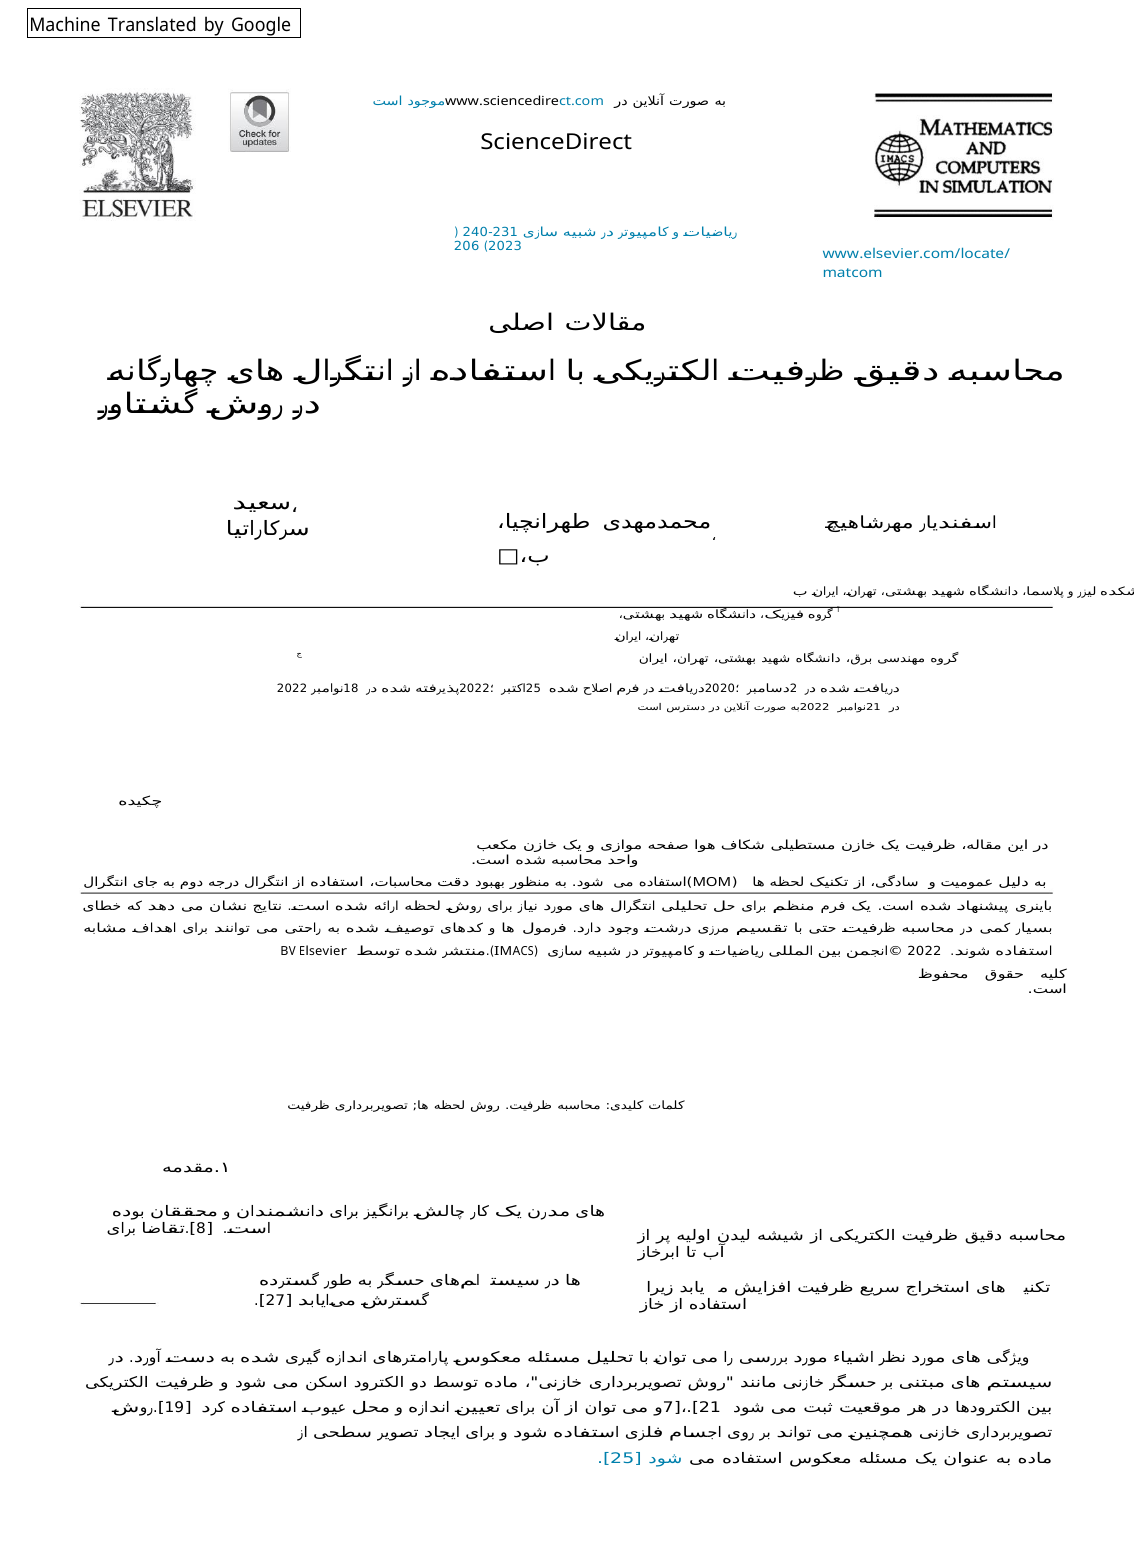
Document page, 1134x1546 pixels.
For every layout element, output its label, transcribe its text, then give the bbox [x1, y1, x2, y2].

text رﯾﺎﺿﯿﺎت و ﮐﺎﻣﭙﯿﻮﺗﺮ در ﺷﺒﯿﻪ ﺳﺎزی 231-240 (2023) 206 [454, 224, 754, 253]
text ﭘﮋوﻫﺸﮑﺪه ﻟﯿﺰر و ﭘﻼﺳﻤﺎ، داﻧﺸﮕﺎه ﺷﻬﯿﺪ ﺑﻬﺸﺘﯽ، ﺗﻬﺮان، اﯾﺮان ب آ ﮔﺮوه ﻓﯿﺰﯾﮏ، داﻧﺸﮕﺎه ﺷﻬﯿﺪ ﺑﻬﺸﺘﯽ، ﺗﻬﺮان، اﯾﺮان [615, 584, 1133, 643]
text ﻣﺎده ﺑﻪ ﻋﻨﻮان ﯾﮏ ﻣﺴﺌﻠﻪ ﻣﻌﮑﻮس اﺳﺘﻔﺎده ﻣﯽ ﺷﻮد [25]. [17, 1450, 1052, 1467]
text در اﯾﻦ ﻣﻘﺎﻟﻪ، ﻇﺮﻓﯿﺖ ﯾﮏ ﺧﺎزن ﻣﺴﺘﻄﯿﻠﯽ ﺷﮑﺎف ﻫﻮا ﺻﻔﺤﻪ ﻣﻮازی و ﯾﮏ ﺧﺎزن ﻣﮑﻌﺐ واﺣﺪ ﻣﺤﺎﺳﺒﻪ ﺷﺪه اﺳﺖ. [471, 838, 1067, 867]
text ﮔﺮوه ﻣﻬﻨﺪﺳﯽ ﺑﺮق، داﻧﺸﮕﺎه ﺷﻬﯿﺪ ﺑﻬﺸﺘﯽ، ﺗﻬﺮان، اﯾﺮان ج [297, 652, 1067, 665]
text ﻫﺎی ﻣﺪرن ﯾﮏ ﮐﺎر ﭼﺎﻟﺶ ﺑﺮاﻧﮕﯿﺰ ﺑﺮای داﻧﺸﻤﻨﺪان و ﻣﺤﻘﻘﺎن ﺑﻮده اﺳﺖ. [8].ﺗﻘﺎﺿﺎ ﺑﺮای [107, 1203, 627, 1237]
picture [79, 88, 1054, 1307]
subtitle ﺑﻪ دﻟﯿﻞ ﻋﻤﻮﻣﯿﺖ و ﺳﺎدﮔﯽ، از ﺗﮑﻨﯿﮏ ﻟﺤﻈﻪ ﻫﺎ (MOM)اﺳﺘﻔﺎده ﻣﯽ ﺷﻮد. ﺑﻪ ﻣﻨﻈﻮر ﺑﻬﺒﻮد دﻗﺖ ﻣﺤﺎﺳﺒﺎت، اﺳﺘﻔﺎده از اﻧﺘﮕﺮال درﺟﻪ دوم ﺑﻪ ﺟﺎی اﻧﺘﮕﺮال ﺑﺎﯾﻨﺮی ﭘﯿﺸﻨﻬﺎد ﺷﺪه اﺳﺖ. ﯾﮏ ﻓﺮم ﻣﻨﻈﻢ ﺑﺮای ﺣﻞ ﺗﺤﻠﯿﻠﯽ اﻧﺘﮕﺮال ﻫﺎی ﻣﻮرد ﻧﯿﺎز ﺑﺮای روش ﻟﺤﻈﻪ اراﺋﻪ ﺷﺪه اﺳﺖ. ﻧﺘﺎﯾﺞ ﻧﺸﺎن ﻣﯽ دﻫﺪ ﮐﻪ ﺧﻄﺎی ﺑﺴﯿﺎر ﮐﻤﯽ در ﻣﺤﺎﺳﺒﻪ ﻇﺮﻓﯿﺖ ﺣﺘﯽ ﺑﺎ ﺗﻘﺴﯿﻢ ﻣﺮزی درﺷﺖ وﺟﻮد دارد. ﻓﺮﻣﻮل ﻫﺎ و ﮐﺪﻫﺎی ﺗﻮﺻﯿﻒ ﺷﺪه ﺑﻪ راﺣﺘﯽ ﻣﯽ ﺗﻮاﻧﻨﺪ ﺑﺮای اﻫﺪاف ﻣﺸﺎﺑﻪ اﺳﺘﻔﺎده ﺷﻮﻧﺪ. 2022 ©اﻧﺠﻤﻦ ﺑﯿﻦ اﻟﻤﻠﻠﯽ رﯾﺎﺿﯿﺎت و ﮐﺎﻣﭙﯿﻮﺗﺮ در ﺷﺒﯿﻪ ﺳﺎزی (IMACS).ﻣﻨﺘﺸﺮ ﺷﺪه ﺗﻮﺳﻂ BV Elsevier [82, 867, 1052, 959]
subtitle ،ﺳﻌﯿﺪ ﺳﺮﮐﺎراﺗﯿﺎ [226, 491, 352, 540]
text وﯾﮋﮔﯽ ﻫﺎی ﻣﻮرد ﻧﻈﺮ اﺷﯿﺎء ﻣﻮرد ﺑﺮرﺳﯽ را ﻣﯽ ﺗﻮان ﺑﺎ ﺗﺤﻠﯿﻞ ﻣﺴﺌﻠﻪ ﻣﻌﮑﻮس ﭘﺎراﻣﺘﺮﻫﺎی اﻧﺪازه ﮔﯿﺮی ﺷﺪه ﺑﻪ دﺳﺖ آورد. در ﺳﯿﺴﺘﻢ ﻫﺎی ﻣﺒﺘﻨﯽ ﺑﺮ ﺣﺴﮕﺮ ﺧﺎزﻧﯽ ﻣﺎﻧﻨﺪ "روش ﺗﺼﻮﯾﺮﺑﺮداری ﺧﺎزﻧﯽ"، ﻣﺎده ﺗﻮﺳﻂ دو اﻟﮑﺘﺮود اﺳﮑﻦ ﻣﯽ ﺷﻮد و ﻇﺮﻓﯿﺖ اﻟﮑﺘﺮﯾﮑﯽ ﺑﯿﻦ اﻟﮑﺘﺮودﻫﺎ در ﻫﺮ ﻣﻮﻗﻌﯿﺖ ﺛﺒﺖ ﻣﯽ ﺷﻮد 21].،[7و ﻣﯽ ﺗﻮان از آن ﺑﺮای ﺗﻌﯿﯿﻦ اﻧﺪازه و ﻣﺤﻞ ﻋﯿﻮب اﺳﺘﻔﺎده ﮐﺮد [19].روش ﺗﺼﻮﯾﺮﺑﺮداری ﺧﺎزﻧﯽ ﻫﻤﭽﻨﯿﻦ ﻣﯽ ﺗﻮاﻧﺪ ﺑﺮ روی اﺟﺴﺎم ﻓﻠﺰی اﺳﺘﻔﺎده ﺷﻮد و ﺑﺮای اﯾﺠﺎد ﺗﺼﻮﯾﺮ ﺳﻄﺤﯽ از [84, 1341, 1052, 1441]
text ﮐﻠﻤﺎت ﮐﻠﯿﺪی: ﻣﺤﺎﺳﺒﻪ ﻇﺮﻓﯿﺖ. روش ﻟﺤﻈﻪ ﻫﺎ; ﺗﺼﻮﯾﺮﺑﺮداری ﻇﺮﻓﯿﺖ [287, 1099, 1067, 1112]
text ﻣﻘﺎﻻت اﺻﻠﯽ [17, 309, 646, 335]
subtitle ﭼﮑﯿﺪه [118, 793, 1067, 808]
text www.elsevier.com/locate/matcom [822, 244, 1067, 281]
text در 21ﻧﻮاﻣﺒﺮ 2022ﺑﻪ ﺻﻮرت آﻧﻼﯾﻦ در دﺳﺘﺮس اﺳﺖ [17, 701, 900, 712]
text ﻣﺤﺎﺳﺒﻪ دﻗﯿﻖ ﻇﺮﻓﯿﺖ اﻟﮑﺘﺮﯾﮑﯽ از ﺷﯿﺸﻪ ﻟﯿﺪن اوﻟﯿﻪ ﭘﺮ از آب ﺗﺎ اﺑﺮﺧﺎز [638, 1227, 1067, 1261]
text ﮐﻠﯿﻪ ﺣﻘﻮق ﻣﺤﻔﻮظ اﺳﺖ. [918, 967, 1067, 996]
text ۱.ﻣﻘﺪﻣﻪ [162, 1158, 627, 1175]
title ﻣﺤﺎﺳﺒﻪ دﻗﯿﻖ ﻇﺮﻓﯿﺖ اﻟﮑﺘﺮﯾﮑﯽ ﺑﺎ اﺳﺘﻔﺎده از اﻧﺘﮕﺮال ﻫﺎی ﭼﻬﺎرﮔﺎﻧﻪ در روش ﮔﺸﺘﺎور [98, 354, 1067, 420]
subtitle اﺳﻔﻨﺪﯾﺎر ﻣﻬﺮﺷﺎﻫﯿﭻ [826, 513, 1067, 533]
text ،ﻣﺤﻤﺪﻣﻬﺪی ﻃﻬﺮاﻧﭽﯿﺎ، ب،□ [497, 510, 722, 567]
picture [990, 249, 995, 257]
text ScienceDirect [249, 126, 863, 156]
text ﺗﮑﻨﯿ ﻫﺎی اﺳﺘﺨﺮاج ﺳﺮﯾﻊ ﻇﺮﻓﯿﺖ اﻓﺰاﯾﺶ ﻣ ﯾﺎﺑﺪ زﯾﺮا اﺳﺘﻔﺎده از ﺧﺎز [640, 1279, 1067, 1313]
text ﻫﺎ در ﺳﯿﺴﺘ lﻢﻫﺎی ﺣﺴﮕﺮ ﺑﻪ ﻃﻮر ﮔﺴﺘﺮده ﮔﺴﺘﺮش ﻣﯽlﯾﺎﺑﺪ [27]. [254, 1270, 629, 1310]
subtitle ﺑﻪ ﺻﻮرت آﻧﻼﯾﻦ در www.sciencedirect.comﻣﻮﺟﻮد اﺳﺖ [249, 92, 849, 109]
text درﯾﺎﻓﺖ ﺷﺪه در 2دﺳﺎﻣﺒﺮ ؛2020درﯾﺎﻓﺖ در ﻓﺮم اﺻﻼح ﺷﺪه 25اﮐﺘﺒﺮ ؛2022ﭘﺬﯾﺮﻓﺘﻪ ﺷﺪه در 18ﻧﻮاﻣﺒﺮ 2022 [17, 682, 900, 695]
